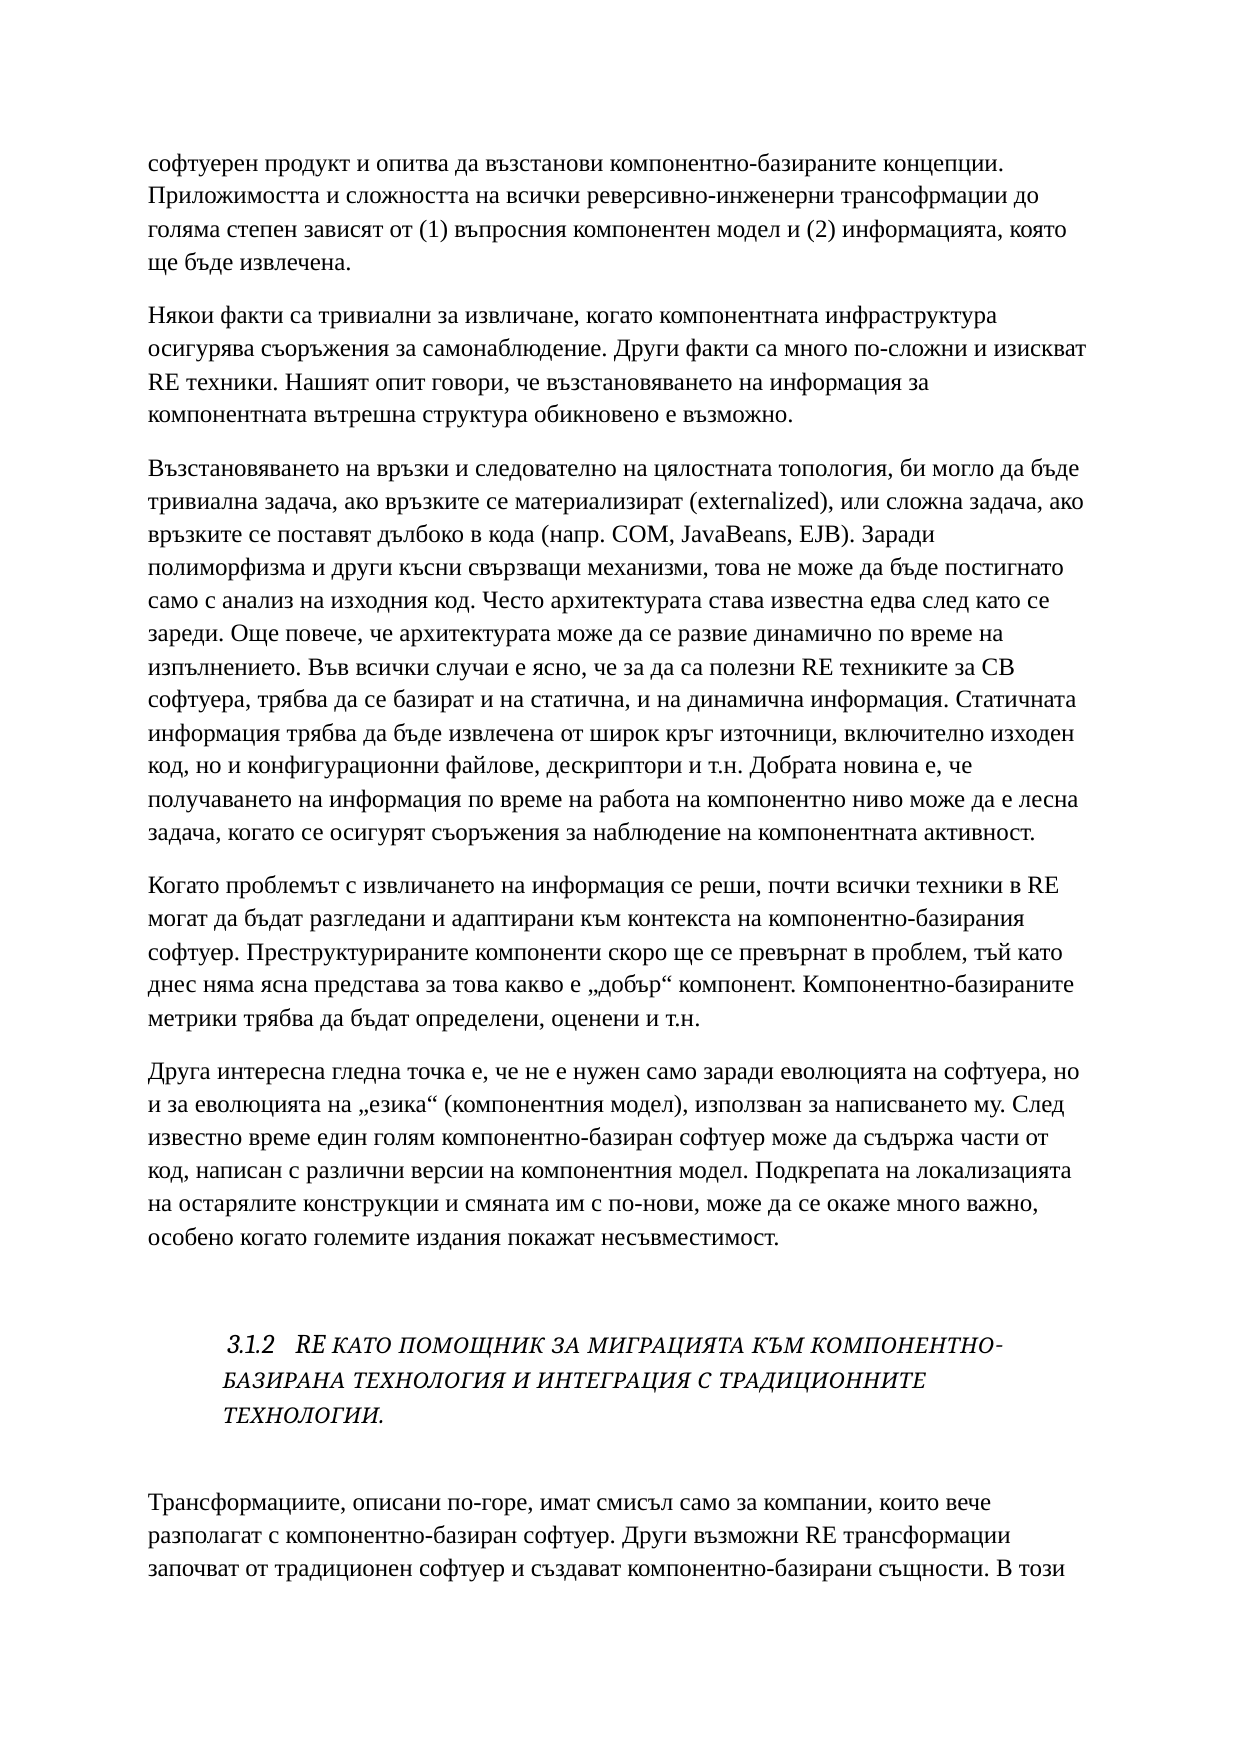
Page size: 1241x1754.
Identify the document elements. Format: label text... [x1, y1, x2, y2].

text Някои факти са тривиални за извличане, когато компонентната инфраструктура осигурява съоръжения за самонаблюдение. Други факти са много по-сложни и изискват RE техники. Нашият опит говори, че възстановяването на информация за компонентната вътрешна структура обикновено е възможно. [148, 301, 1093, 428]
text Когато проблемът с извличането на информация се реши, почти всички техники в RE могат да бъдат разгледани и адаптирани към контекста на компонентно-базирания софтуер. Преструктурираните компоненти скоро ще се превърнат в проблем, тъй като днес няма ясна представа за това какво е „добър“ компонент. Компонентно-базираните метрики трябва да бъдат определени, оценени и т.н. [148, 871, 1093, 1031]
text Възстановяването на връзки и следователно на цялостната топология, би могло да бъде тривиална задача, ако връзките се материализират (externalized), или сложна задача, ако връзките се поставят дълбоко в кода (напр. COM, JavaBeans, EJB). Заради полиморфизма и други късни свързващи механизми, това не може да бъде постигнато само с анализ на изходния код. Често архитектурата става известна едва след като се зареди. Още повече, че архитектурата може да се развие динамично по време на изпълнението. Във всички случаи е ясно, че за да са полезни RE техниките за CB софтуера, трябва да се базират и на статична, и на динамична информация. Статичната информация трябва да бъде извлечена от широк кръг източници, включително изходен код, но и конфигурационни файлове, дескриптори и т.н. Добрата новина е, че получаването на информация по време на работа на компонентно ниво може да е лесна задача, когато се осигурят съоръжения за наблюдение на компонентната активност. [148, 453, 1093, 845]
subtitle RE като помощник за миграцията към компонентно-базирана технология и интеграция с традиционните технологии. [223, 1329, 1093, 1430]
text Трансформациите, описани по-горе, имат смисъл само за компании, които вече разполагат с компонентно-базиран софтуер. Други възможни RE трансформации започват от традиционен софтуер и създават компонентно-базирани същности. В този [148, 1487, 1093, 1582]
text софтуерен продукт и опитва да възстанови компонентно-базираните концепции. Приложимостта и сложността на всички реверсивно-инженерни трансофрмации до голяма степен зависят от (1) въпросния компонентен модел и (2) информацията, която ще бъде извлечена. [148, 148, 1093, 275]
text Друга интересна гледна точка е, че не е нужен само заради еволюцията на софтуера, но и за еволюцията на „езика“ (компонентния модел), използван за написването му. След известно време един голям компонентно-базиран софтуер може да съдържа части от код, написан с различни версии на компонентния модел. Подкрепата на локализацията на остарялите конструкции и смяната им с по-нови, може да се окаже много важно, особено когато големите издания покажат несъвместимост. [148, 1056, 1093, 1250]
